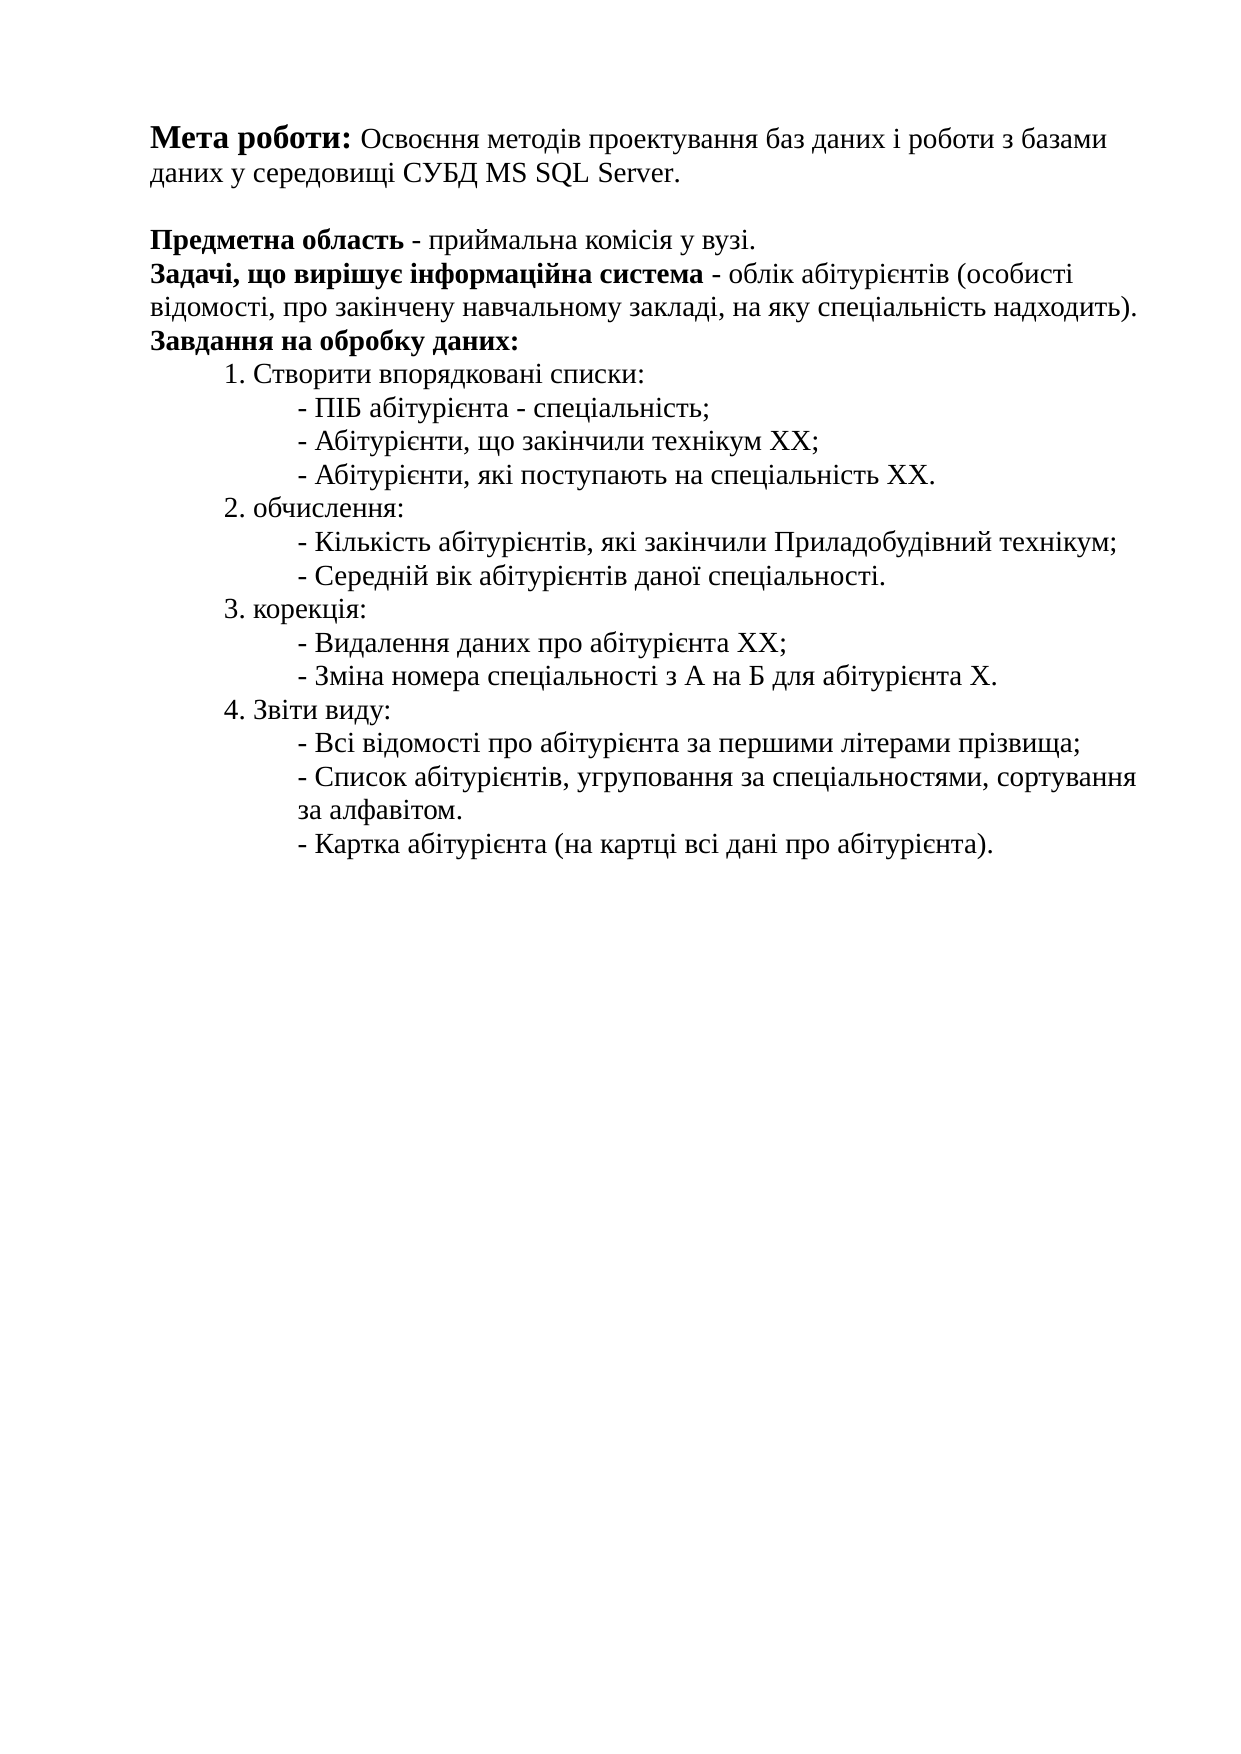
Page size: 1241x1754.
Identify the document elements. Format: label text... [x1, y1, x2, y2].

text - Кількість абітурієнтів, які закінчили Приладобудівний технікум; [297, 524, 1150, 558]
text - Список абітурієнтів, угруповання за спеціальностями, сортування за алфавітом. [297, 759, 1150, 826]
text - Видалення даних про абітурієнта ХХ; [297, 625, 1150, 658]
text - Абітурієнти, що закінчили технікум ХХ; [297, 423, 1150, 457]
text - Абітурієнти, які поступають на спеціальність ХХ. [297, 457, 1150, 491]
text - Зміна номера спеціальності з А на Б для абітурієнта Х. [297, 658, 1150, 692]
text Завдання на обробку даних: [150, 323, 1150, 356]
text - Всі відомості про абітурієнта за першими літерами прізвища; [297, 725, 1150, 759]
text 1. Створити впорядковані списки: [224, 356, 1150, 390]
text 2. обчислення: [224, 491, 1150, 524]
text - Картка абітурієнта (на картці всі дані про абітурієнта). [297, 826, 1150, 859]
text Мета роботи: Освоєння методів проектування баз даних і роботи з базами даних у середовищі СУБД MS SQL Server. [150, 117, 1150, 189]
text - Середній вік абітурієнтів даної спеціальності. [297, 558, 1150, 591]
text 4. Звіти виду: [224, 692, 1150, 725]
text - ПІБ абітурієнта - спеціальність; [297, 390, 1150, 423]
text 3. корекція: [224, 591, 1150, 625]
text Задачі, що вирішує інформаційна система - облік абітурієнтів (особисті відомості, про закінчену навчальному закладі, на яку спеціальність надходить). [150, 256, 1150, 323]
text Предметна область - приймальна комісія у вузі. [150, 222, 1150, 256]
